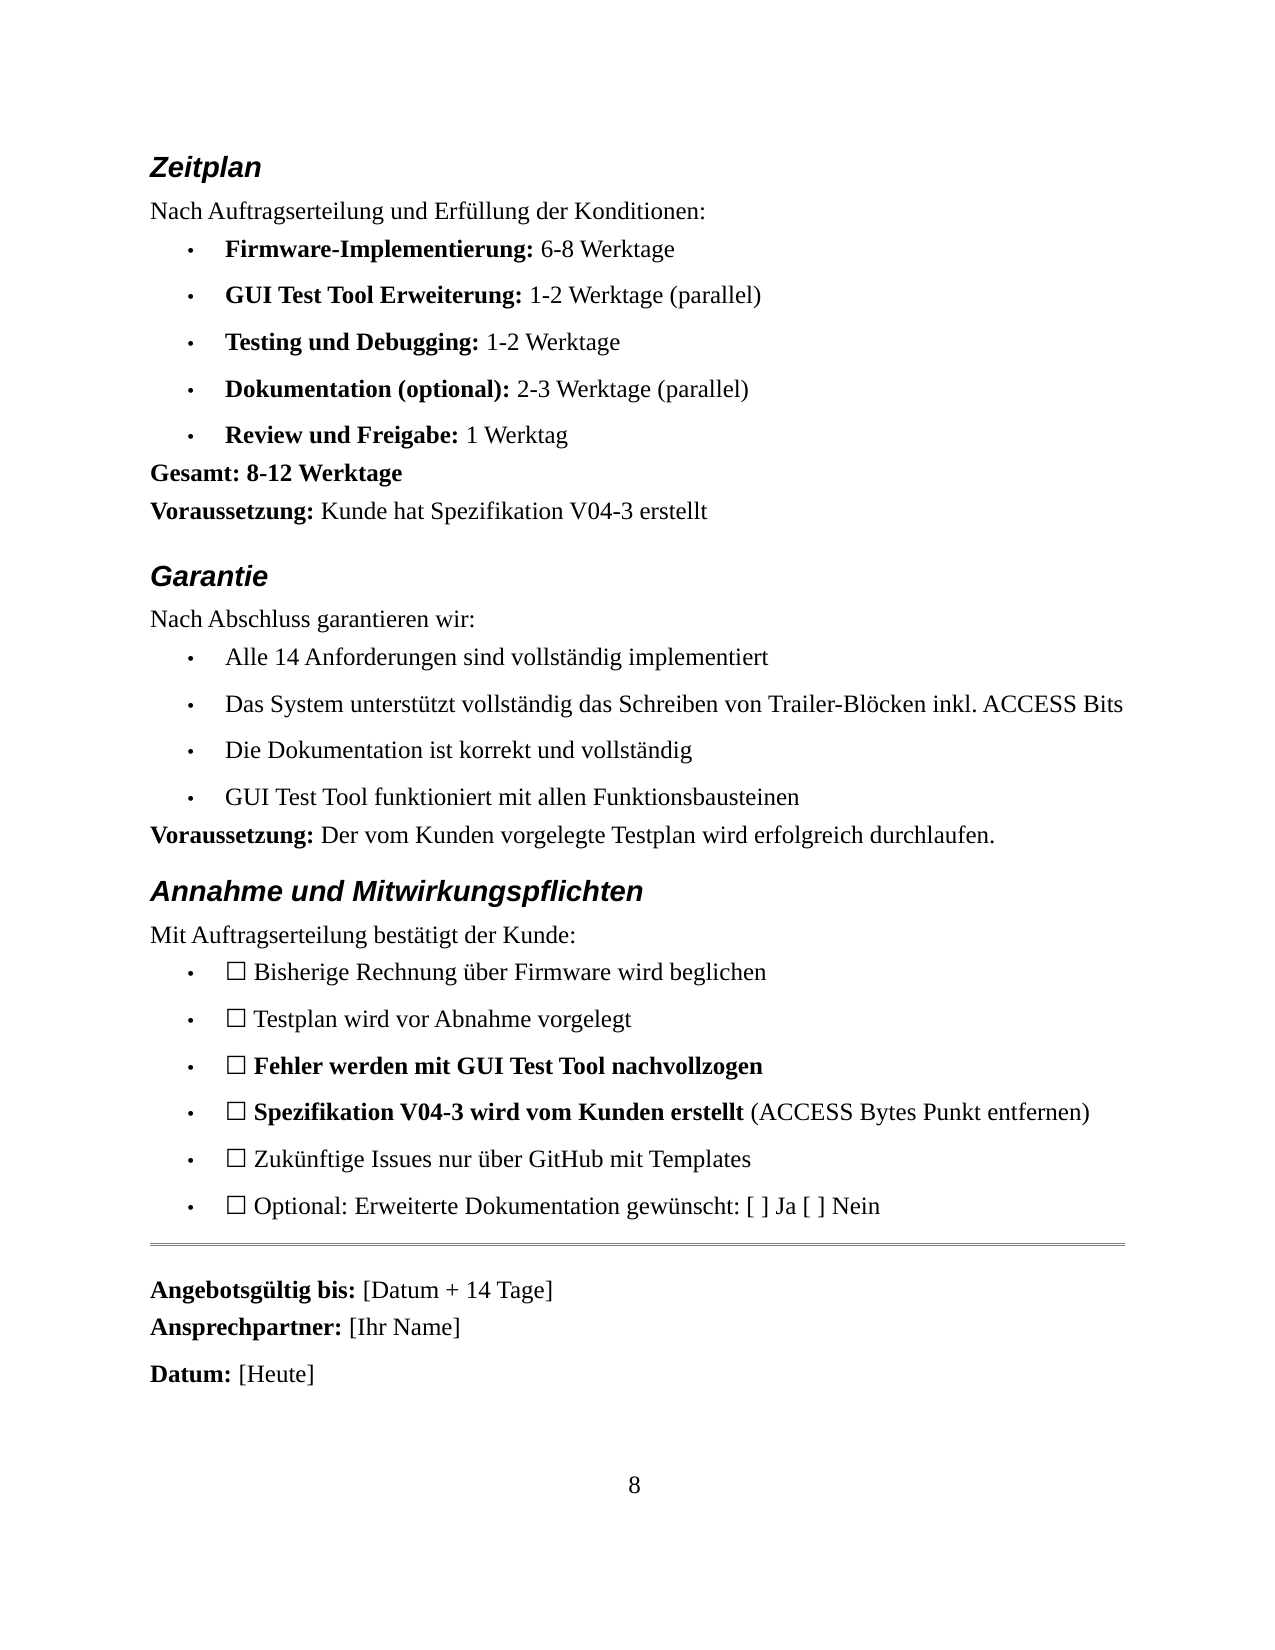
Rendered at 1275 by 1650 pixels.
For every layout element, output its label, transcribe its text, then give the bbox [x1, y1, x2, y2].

list ☐ Testplan wird vor Abnahme vorgelegt [187, 1004, 1125, 1033]
text Gesamt: 8-12 Werktage [150, 458, 1125, 487]
list Alle 14 Anforderungen sind vollständig implementiert [187, 642, 1125, 671]
list ☐ Spezifikation V04-3 wird vom Kunden erstellt (ACCESS Bytes Punkt entfernen) [187, 1097, 1125, 1126]
subtitle Garantie [150, 558, 1125, 592]
list Review und Freigabe: 1 Werktag [187, 420, 1125, 449]
list Firmware-Implementierung: 6-8 Werktage [187, 234, 1125, 262]
list Dokumentation (optional): 2-3 Werktage (parallel) [187, 374, 1125, 402]
subtitle Annahme und Mitwirkungspflichten [150, 874, 1125, 907]
text Voraussetzung: Kunde hat Spezifikation V04-3 erstellt [150, 496, 1125, 524]
text Datum: [Heute] [150, 1359, 1125, 1388]
text Angebotsgültig bis: [Datum + 14 Tage] [150, 1275, 1125, 1303]
list Das System unterstützt vollständig das Schreiben von Trailer-Blöcken inkl. ACCESS Bits [187, 689, 1125, 718]
list GUI Test Tool funktioniert mit allen Funktionsbausteinen [187, 782, 1125, 811]
list ☐ Fehler werden mit GUI Test Tool nachvollzogen [187, 1051, 1125, 1079]
text Nach Auftragserteilung und Erfüllung der Konditionen: [150, 196, 1125, 225]
list ☐ Zukünftige Issues nur über GitHub mit Templates [187, 1144, 1125, 1173]
list ☐ Optional: Erweiterte Dokumentation gewünscht: [ ] Ja [ ] Nein [187, 1191, 1125, 1219]
list Testing und Debugging: 1-2 Werktage [187, 327, 1125, 356]
text Ansprechpartner: [Ihr Name] [150, 1312, 1125, 1341]
text Nach Abschluss garantieren wir: [150, 604, 1125, 633]
list Die Dokumentation ist korrekt und vollständig [187, 736, 1125, 764]
text Voraussetzung: Der vom Kunden vorgelegte Testplan wird erfolgreich durchlaufen. [150, 820, 1125, 849]
list ☐ Bisherige Rechnung über Firmware wird beglichen [187, 957, 1125, 986]
list GUI Test Tool Erweiterung: 1-2 Werktage (parallel) [187, 280, 1125, 309]
text Mit Auftragserteilung bestätigt der Kunde: [150, 920, 1125, 948]
subtitle Zeitplan [150, 150, 1125, 183]
